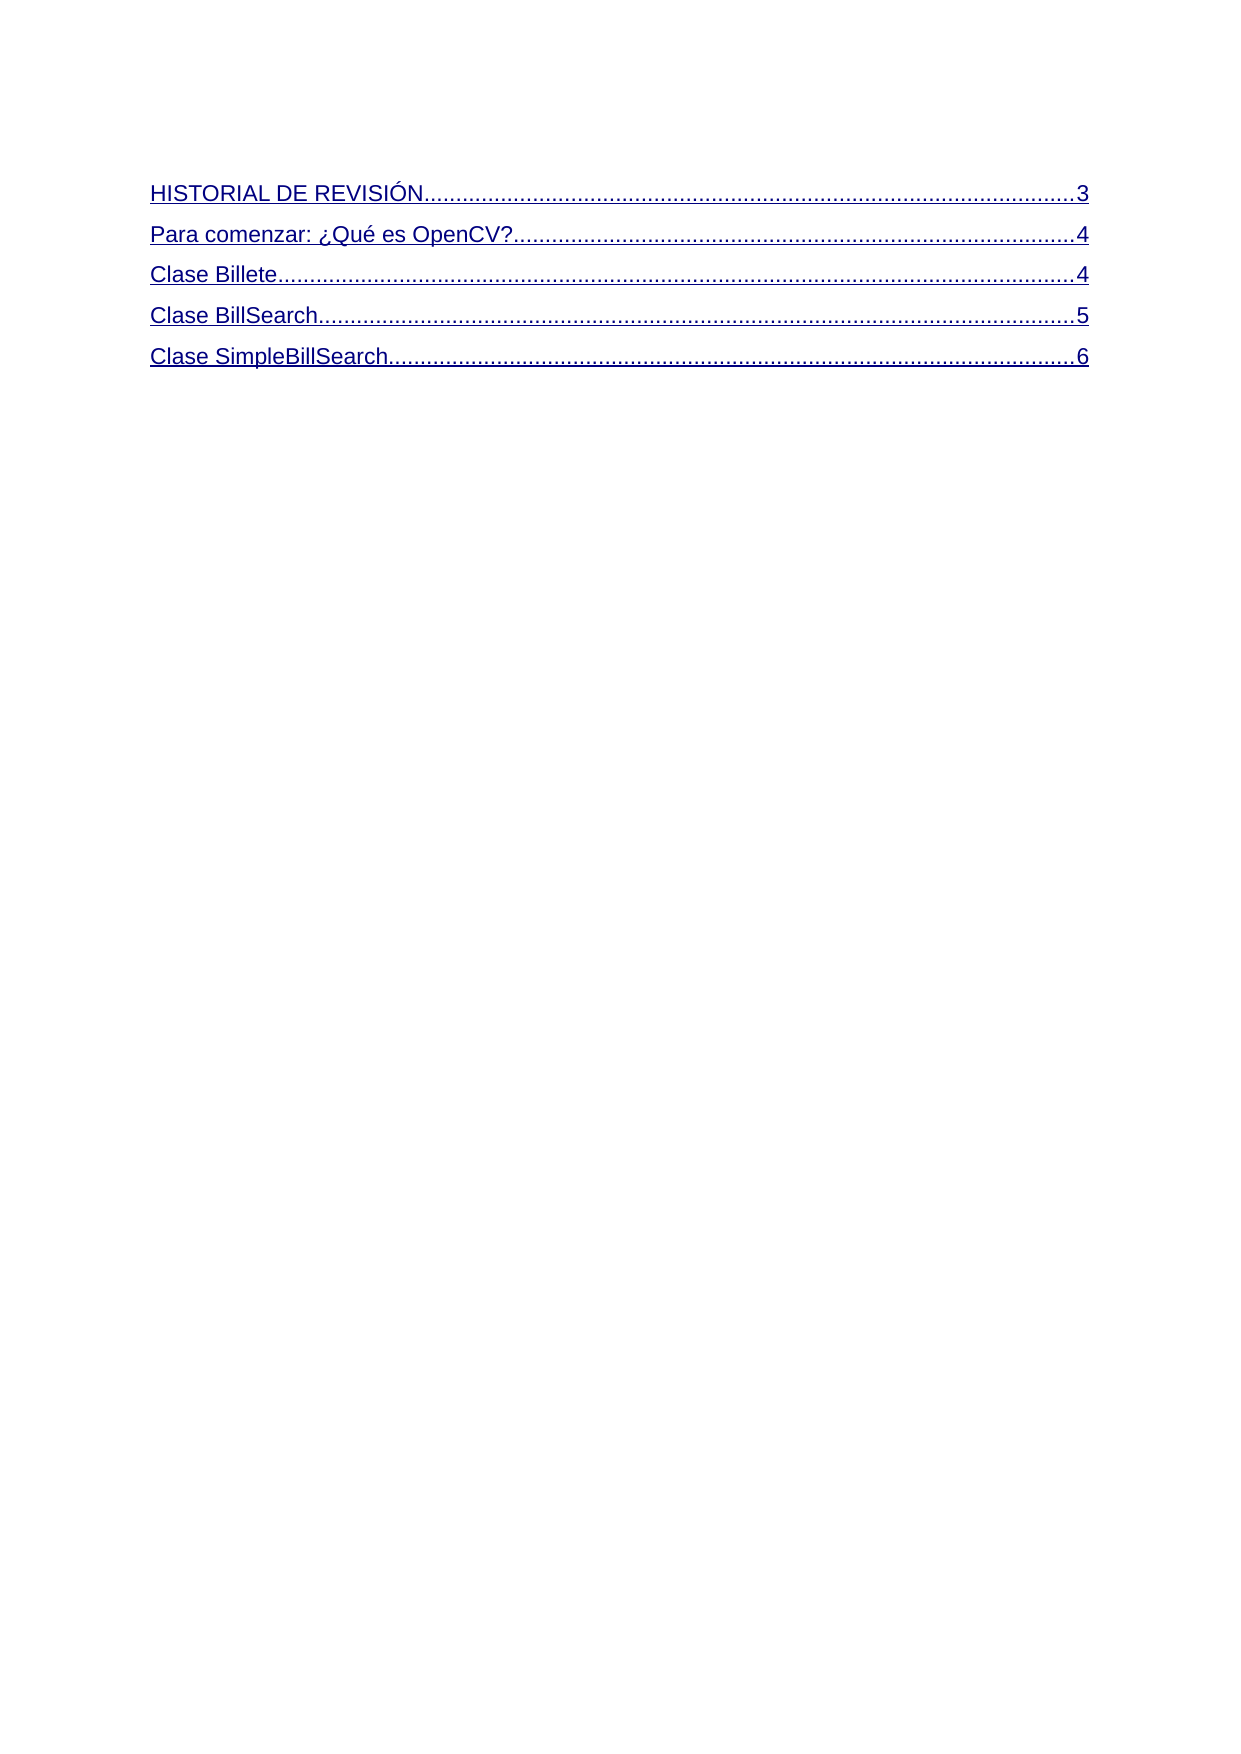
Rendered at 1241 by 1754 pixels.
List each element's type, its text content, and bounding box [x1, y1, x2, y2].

text Clase BillSearch 5 [150, 302, 1090, 328]
text Para comenzar: ¿Qué es OpenCV? 4 [150, 221, 1090, 247]
text Clase Billete 4 [150, 261, 1090, 288]
text Clase SimpleBillSearch 6 [150, 343, 1090, 369]
text HISTORIAL DE REVISIÓN 3 [150, 180, 1090, 207]
